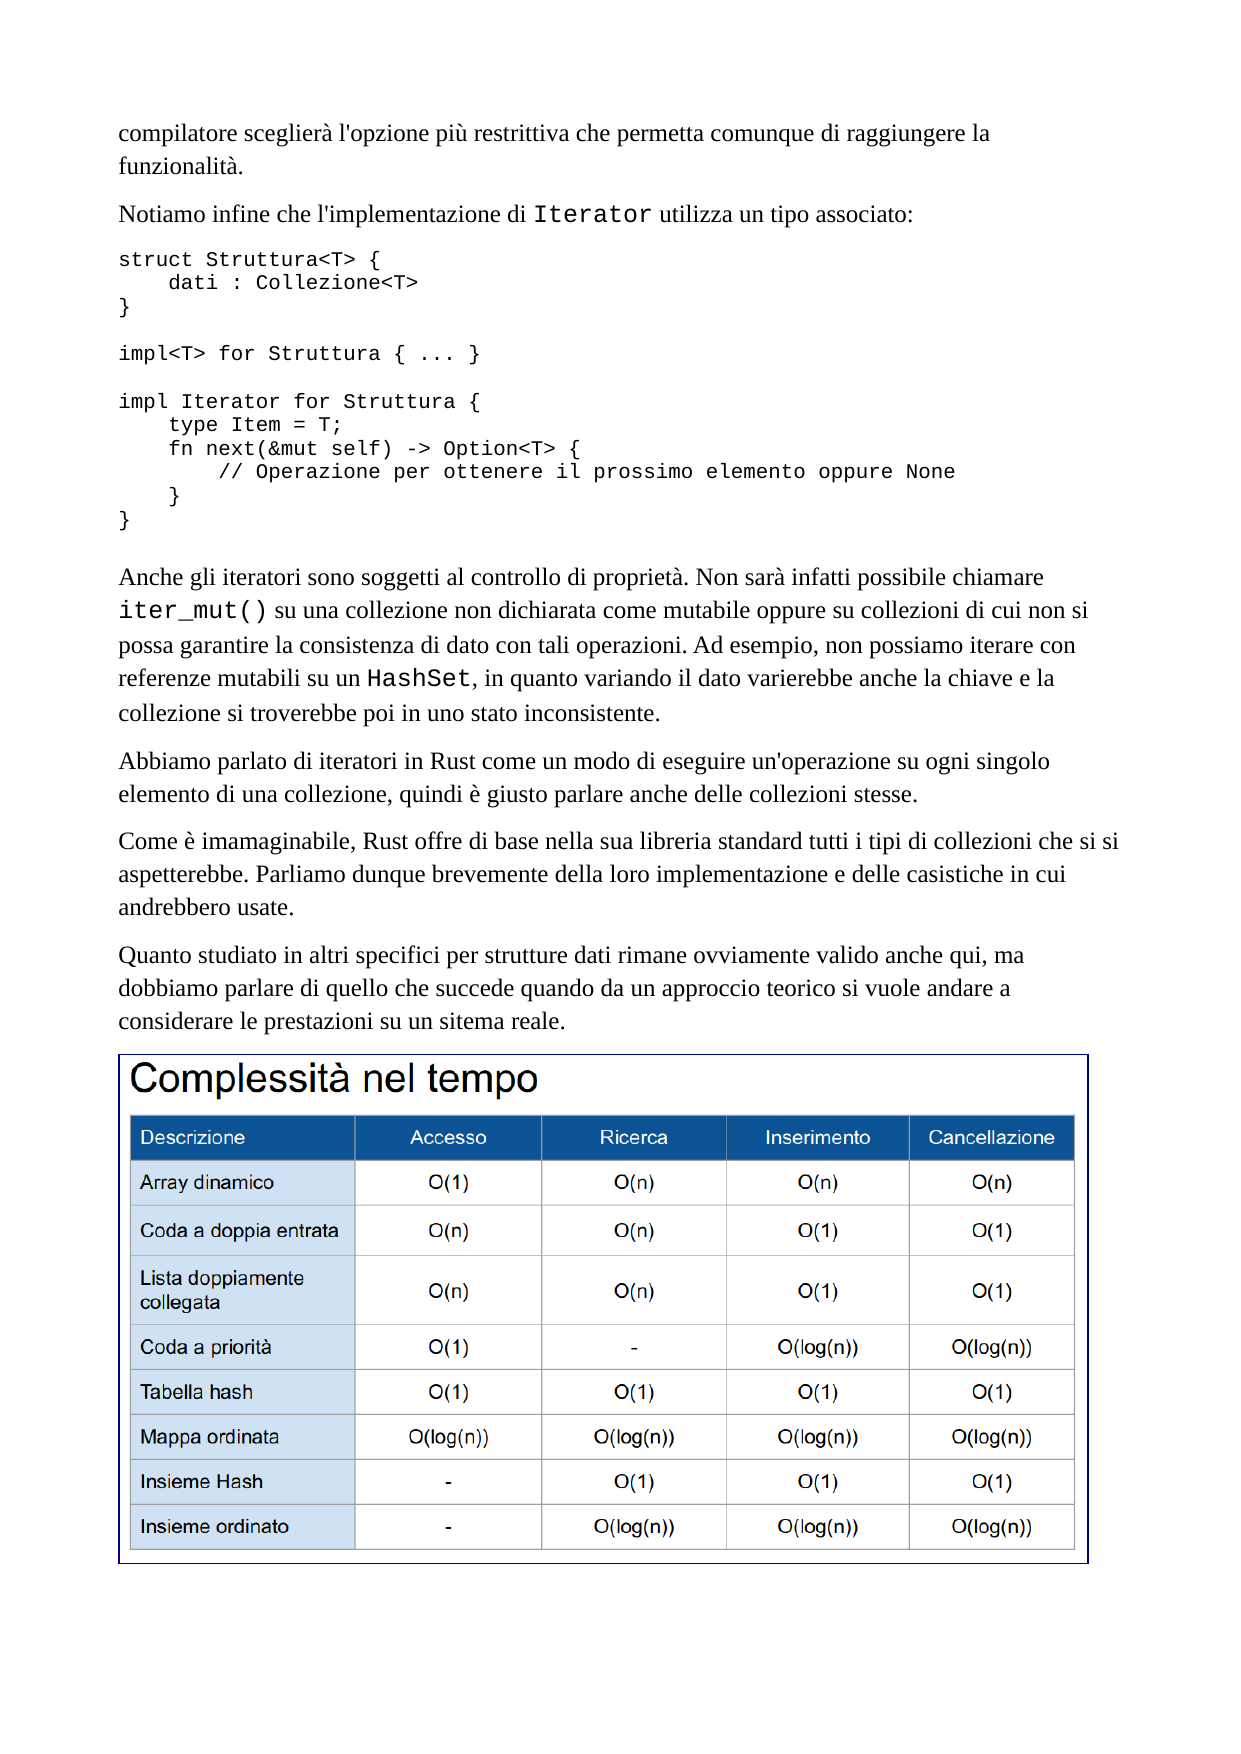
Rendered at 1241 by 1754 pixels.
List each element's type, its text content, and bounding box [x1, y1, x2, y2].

text // Operazione per ottenere il prossimo elemento oppure None [118, 462, 1122, 485]
text struct Struttura<T> { [118, 249, 1122, 272]
text Abbiamo parlato di iteratori in Rust come un modo di eseguire un'operazione su ogni singolo elemento di una collezione, quindi è giusto parlare anche delle collezioni stesse. [118, 746, 1122, 808]
text type Item = T; [118, 414, 1122, 438]
text Notiamo infine che l'implementazione di Iterator utilizza un tipo associato: [118, 199, 1122, 229]
picture [120, 1055, 1087, 1563]
text impl<T> for Struttura { ... } [118, 343, 1122, 367]
text Quanto studiato in altri specifici per strutture dati rimane ovviamente valido anche qui, ma dobbiamo parlare di quello che succede quando da un approccio teorico si vuole andare a considerare le prestazioni su un sitema reale. [118, 940, 1122, 1035]
text } [118, 296, 1122, 320]
text } [118, 509, 1122, 532]
text impl Iterator for Struttura { [118, 391, 1122, 414]
text fn next(&mut self) -> Option<T> { [118, 438, 1122, 462]
text } [118, 485, 1122, 509]
text dati : Collezione<T> [118, 272, 1122, 296]
text compilatore sceglierà l'opzione più restrittiva che permetta comunque di raggiungere la funzionalità. [118, 118, 1122, 180]
text Anche gli iteratori sono soggetti al controllo di proprietà. Non sarà infatti possibile chiamare iter_mut() su una collezione non dichiarata come mutabile oppure su collezioni di cui non si possa garantire la consistenza di dato con tali operazioni. Ad esempio, non possiamo iterare con referenze mutabili su un HashSet, in quanto variando il dato varierebbe anche la chiave e la collezione si troverebbe poi in uno stato inconsistente. [118, 562, 1122, 727]
text Come è imamaginabile, Rust offre di base nella sua libreria standard tutti i tipi di collezioni che si si aspetterebbe. Parliamo dunque brevemente della loro implementazione e delle casistiche in cui andrebbero usate. [118, 826, 1122, 921]
